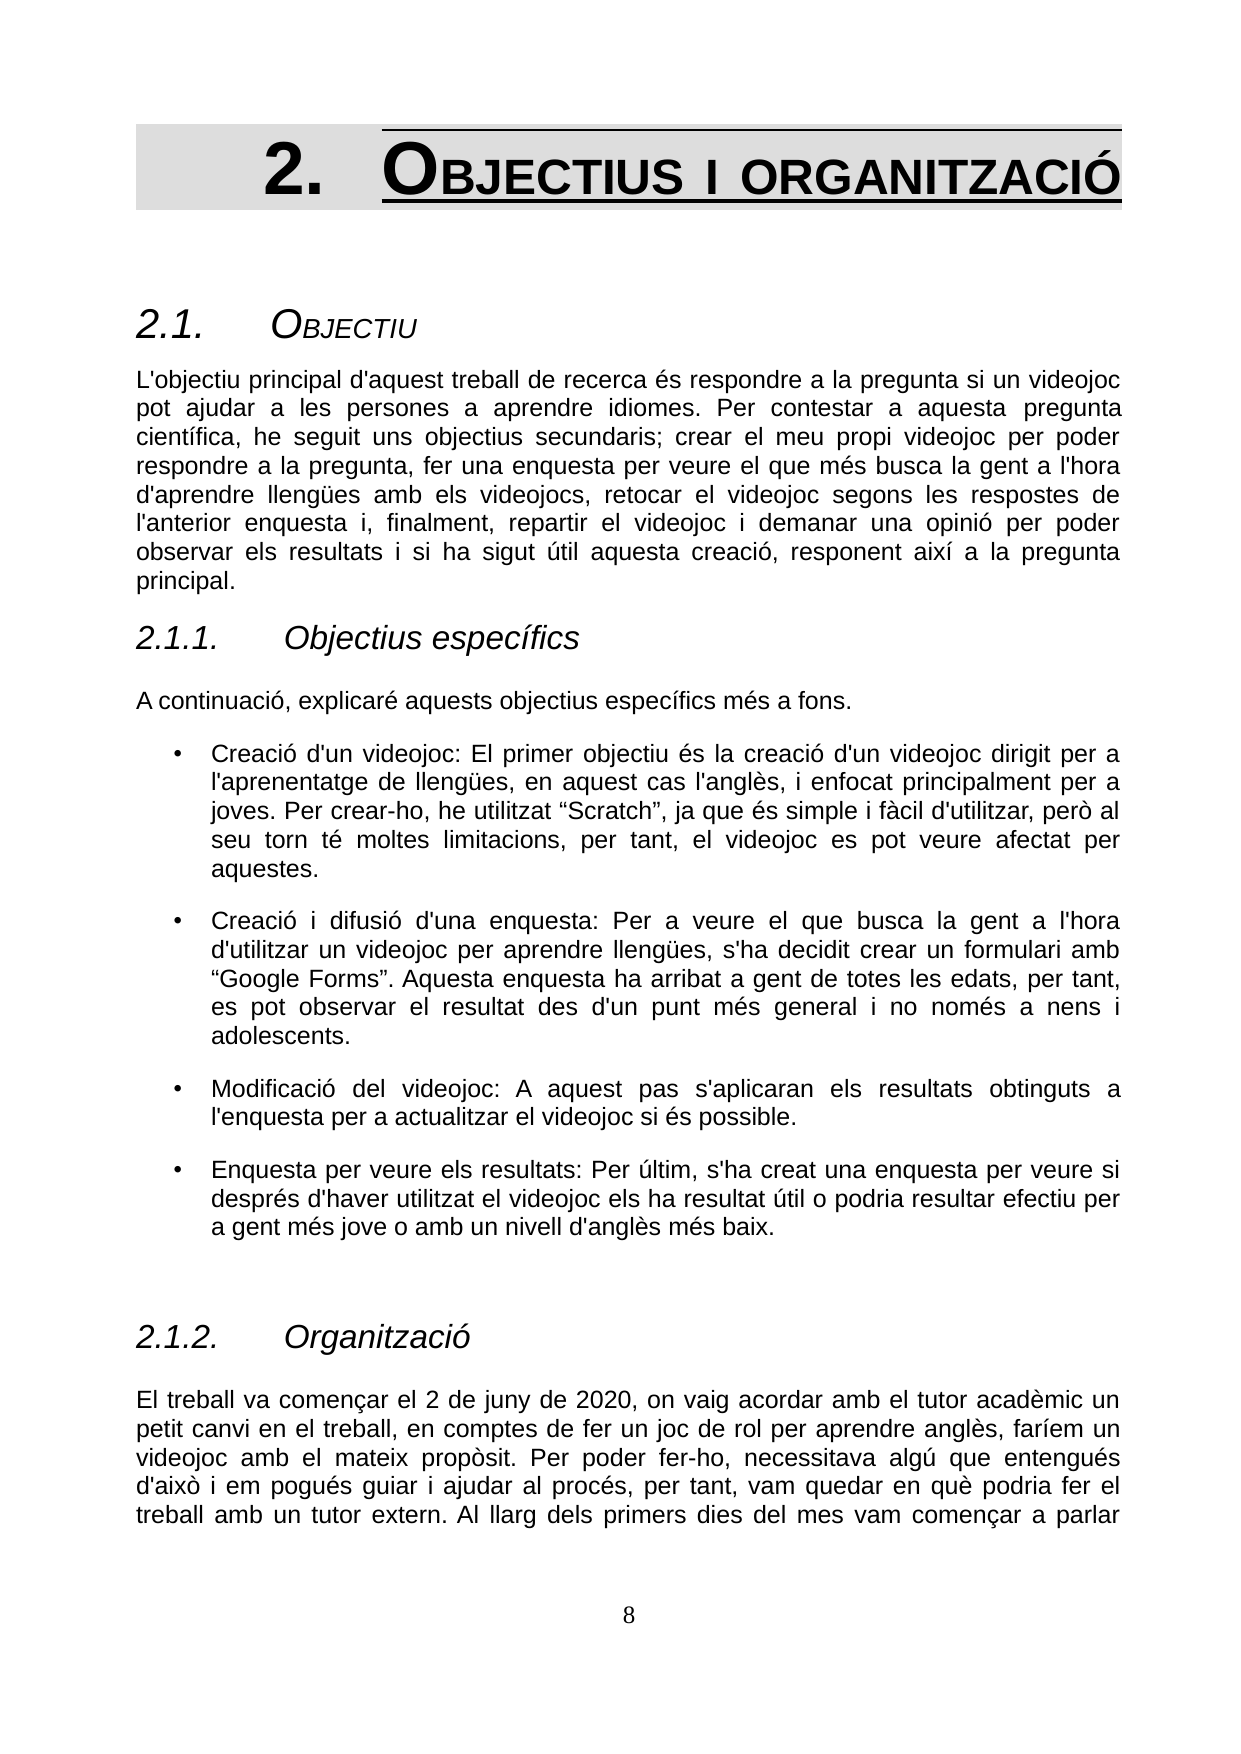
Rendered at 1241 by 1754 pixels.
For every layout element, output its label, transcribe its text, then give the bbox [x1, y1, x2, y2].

list Modificació del videojoc: A aquest pas s'aplicaran els resultats obtinguts a l'enquesta per a actualitzar el videojoc si és possible. [173, 1073, 1122, 1131]
text El treball va començar el 2 de juny de 2020, on vaig acordar amb el tutor acadèmic un petit canvi en el treball, en comptes de fer un joc de rol per aprendre anglès, faríem un videojoc amb el mateix propòsit. Per poder fer-ho, necessitava algú que entengués d'això i em pogués guiar i ajudar al procés, per tant, vam quedar en què podria fer el treball amb un tutor extern. Al llarg dels primers dies del mes vam començar a parlar [136, 1385, 1122, 1529]
list Creació d'un videojoc: El primer objectiu és la creació d'un videojoc dirigit per a l'aprenentatge de llengües, en aquest cas l'anglès, i enfocat principalment per a joves. Per crear-ho, he utilitzat “Scratch”, ja que és simple i fàcil d'utilitzar, però al seu torn té moltes limitacions, per tant, el videojoc es pot veure afectat per aquestes. [173, 738, 1122, 882]
text L'objectiu principal d'aquest treball de recerca és respondre a la pregunta si un videojoc pot ajudar a les persones a aprendre idiomes. Per contestar a aquesta pregunta científica, he seguit uns objectius secundaris; crear el meu propi videojoc per poder respondre a la pregunta, fer una enquesta per veure el que més busca la gent a l'hora d'aprendre llengües amb els videojocs, retocar el videojoc segons les respostes de l'anterior enquesta i, finalment, repartir el videojoc i demanar una opinió per poder observar els resultats i si ha sigut útil aquesta creació, responent així a la pregunta principal. [136, 364, 1122, 594]
list Enquesta per veure els resultats: Per últim, s'ha creat una enquesta per veure si després d'haver utilitzat el videojoc els ha resultat útil o podria resultar efectiu per a gent més jove o amb un nivell d'anglès més baix. [173, 1155, 1122, 1241]
subtitle Objectius específics [136, 618, 1122, 657]
list Creació i difusió d'una enquesta: Per a veure el que busca la gent a l'hora d'utilitzar un videojoc per aprendre llengües, s'ha decidit crear un formulari amb “Google Forms”. Aquesta enquesta ha arribat a gent de totes les edats, per tant, es pot observar el resultat des d'un punt més general i no només a nens i adolescents. [173, 906, 1122, 1050]
subtitle Objectiu [136, 299, 1122, 347]
subtitle Organització [136, 1317, 1122, 1356]
subtitle Objectius i organització [136, 124, 1122, 210]
text A continuació, explicaré aquests objectius específics més a fons. [136, 686, 1122, 715]
